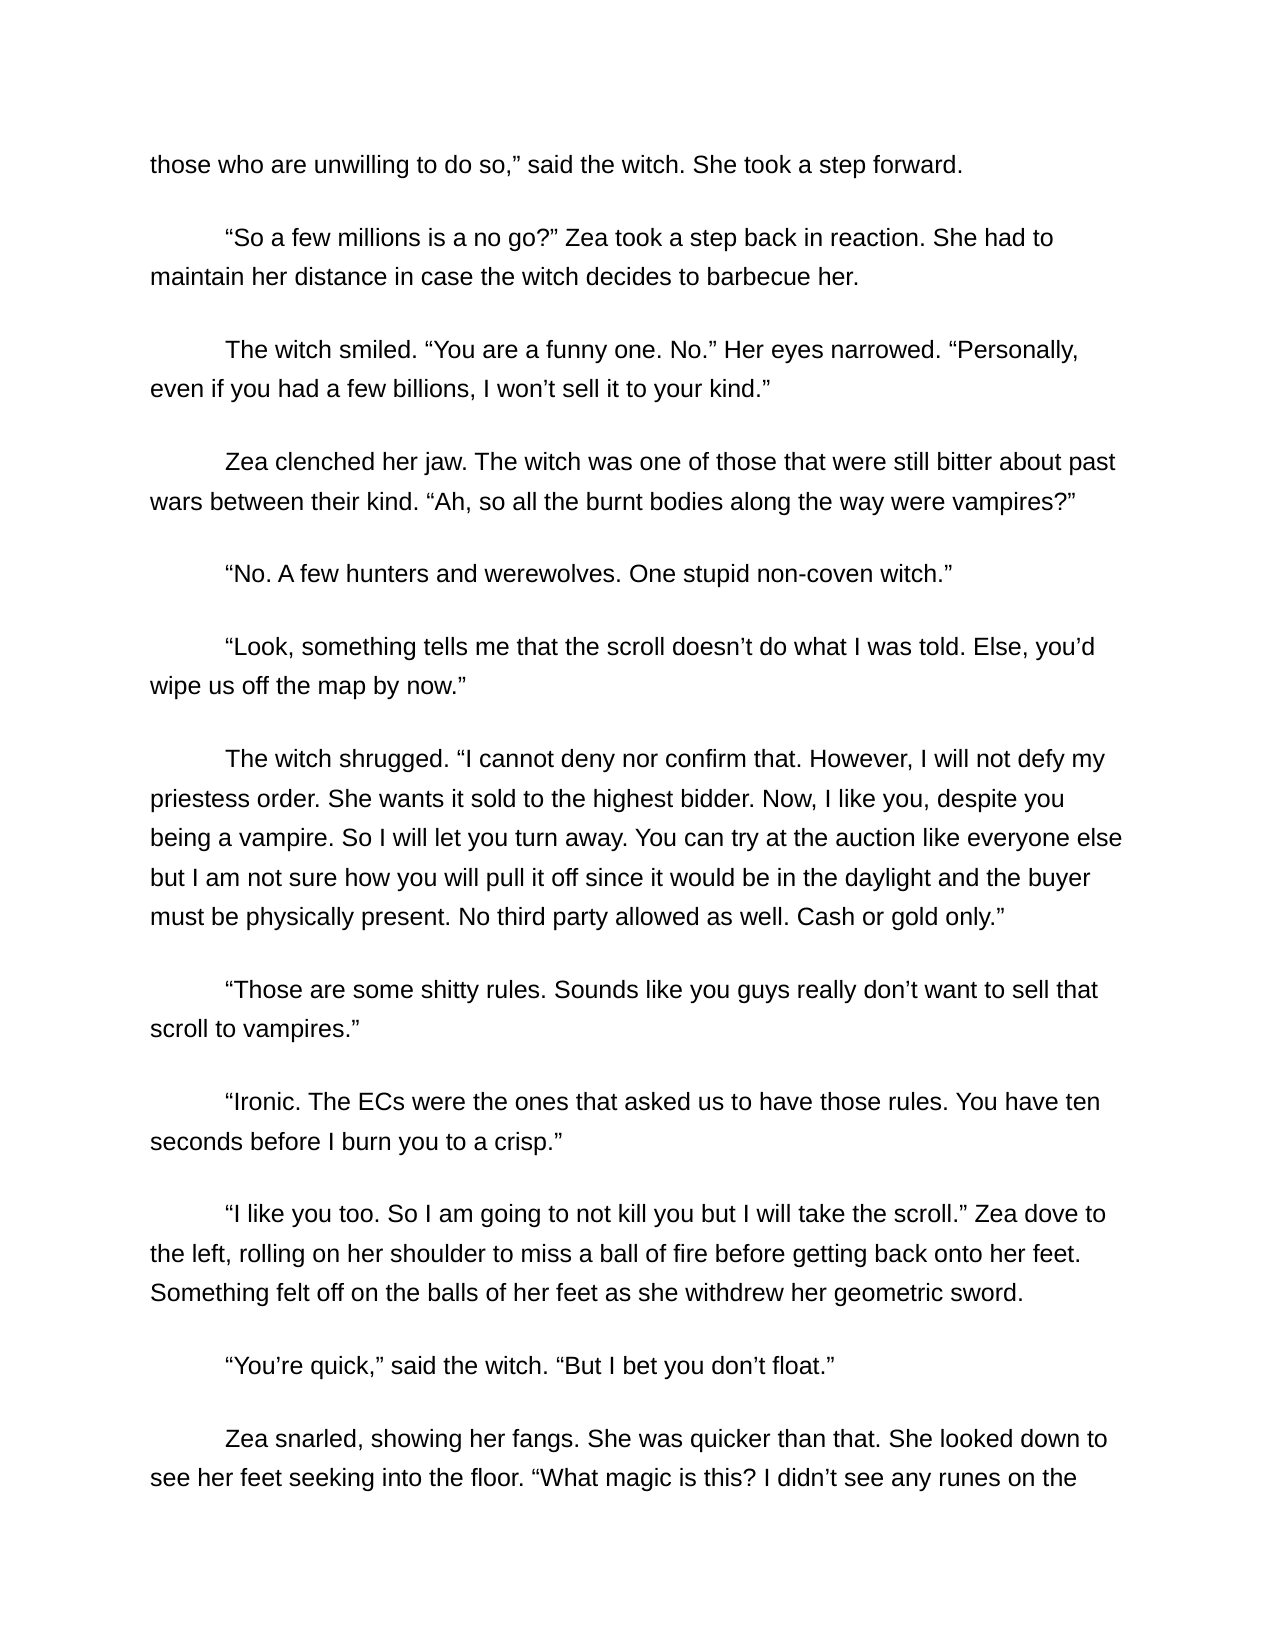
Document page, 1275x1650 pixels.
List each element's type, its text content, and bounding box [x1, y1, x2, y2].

text “Look, something tells me that the scroll doesn’t do what I was told. Else, you’d wipe us off the map by now.” [150, 632, 1125, 700]
text “I like you too. So I am going to not kill you but I will take the scroll.” Zea dove to the left, rolling on her shoulder to miss a ball of fire before getting back onto her feet. Something felt off on the balls of her feet as she withdrew her geometric sword. [150, 1199, 1125, 1307]
text “So a few millions is a no go?” Zea took a step back in reaction. She had to maintain her distance in case the witch decides to barbecue her. [150, 223, 1125, 291]
text “No. A few hunters and werewolves. One stupid non-coven witch.” [150, 559, 1125, 588]
text “Those are some shitty rules. Sounds like you guys really don’t want to sell that scroll to vampires.” [150, 975, 1125, 1043]
text The witch smiled. “You are a funny one. No.” Her eyes narrowed. “Personally, even if you had a few billions, I won’t sell it to your kind.” [150, 335, 1125, 403]
text those who are unwilling to do so,” said the witch. She took a step forward. [150, 150, 1125, 179]
text Zea snarled, showing her fangs. She was quicker than that. She looked down to see her feet seeking into the floor. “What magic is this? I didn’t see any runes on the [150, 1424, 1125, 1492]
text “Ironic. The ECs were the ones that asked us to have those rules. You have ten seconds before I burn you to a crisp.” [150, 1087, 1125, 1155]
text Zea clenched her jaw. The witch was one of those that were still bitter about past wars between their kind. “Ah, so all the burnt bodies along the way were vampires?” [150, 447, 1125, 515]
text The witch shrugged. “I cannot deny nor confirm that. However, I will not defy my priestess order. She wants it sold to the highest bidder. Now, I like you, despite you being a vampire. So I will let you turn away. You can try at the auction like everyone else but I am not sure how you will pull it off since it would be in the daylight and the buyer must be physically present. No third party allowed as well. Cash or gold only.” [150, 744, 1125, 931]
text “You’re quick,” said the witch. “But I bet you don’t float.” [150, 1351, 1125, 1380]
